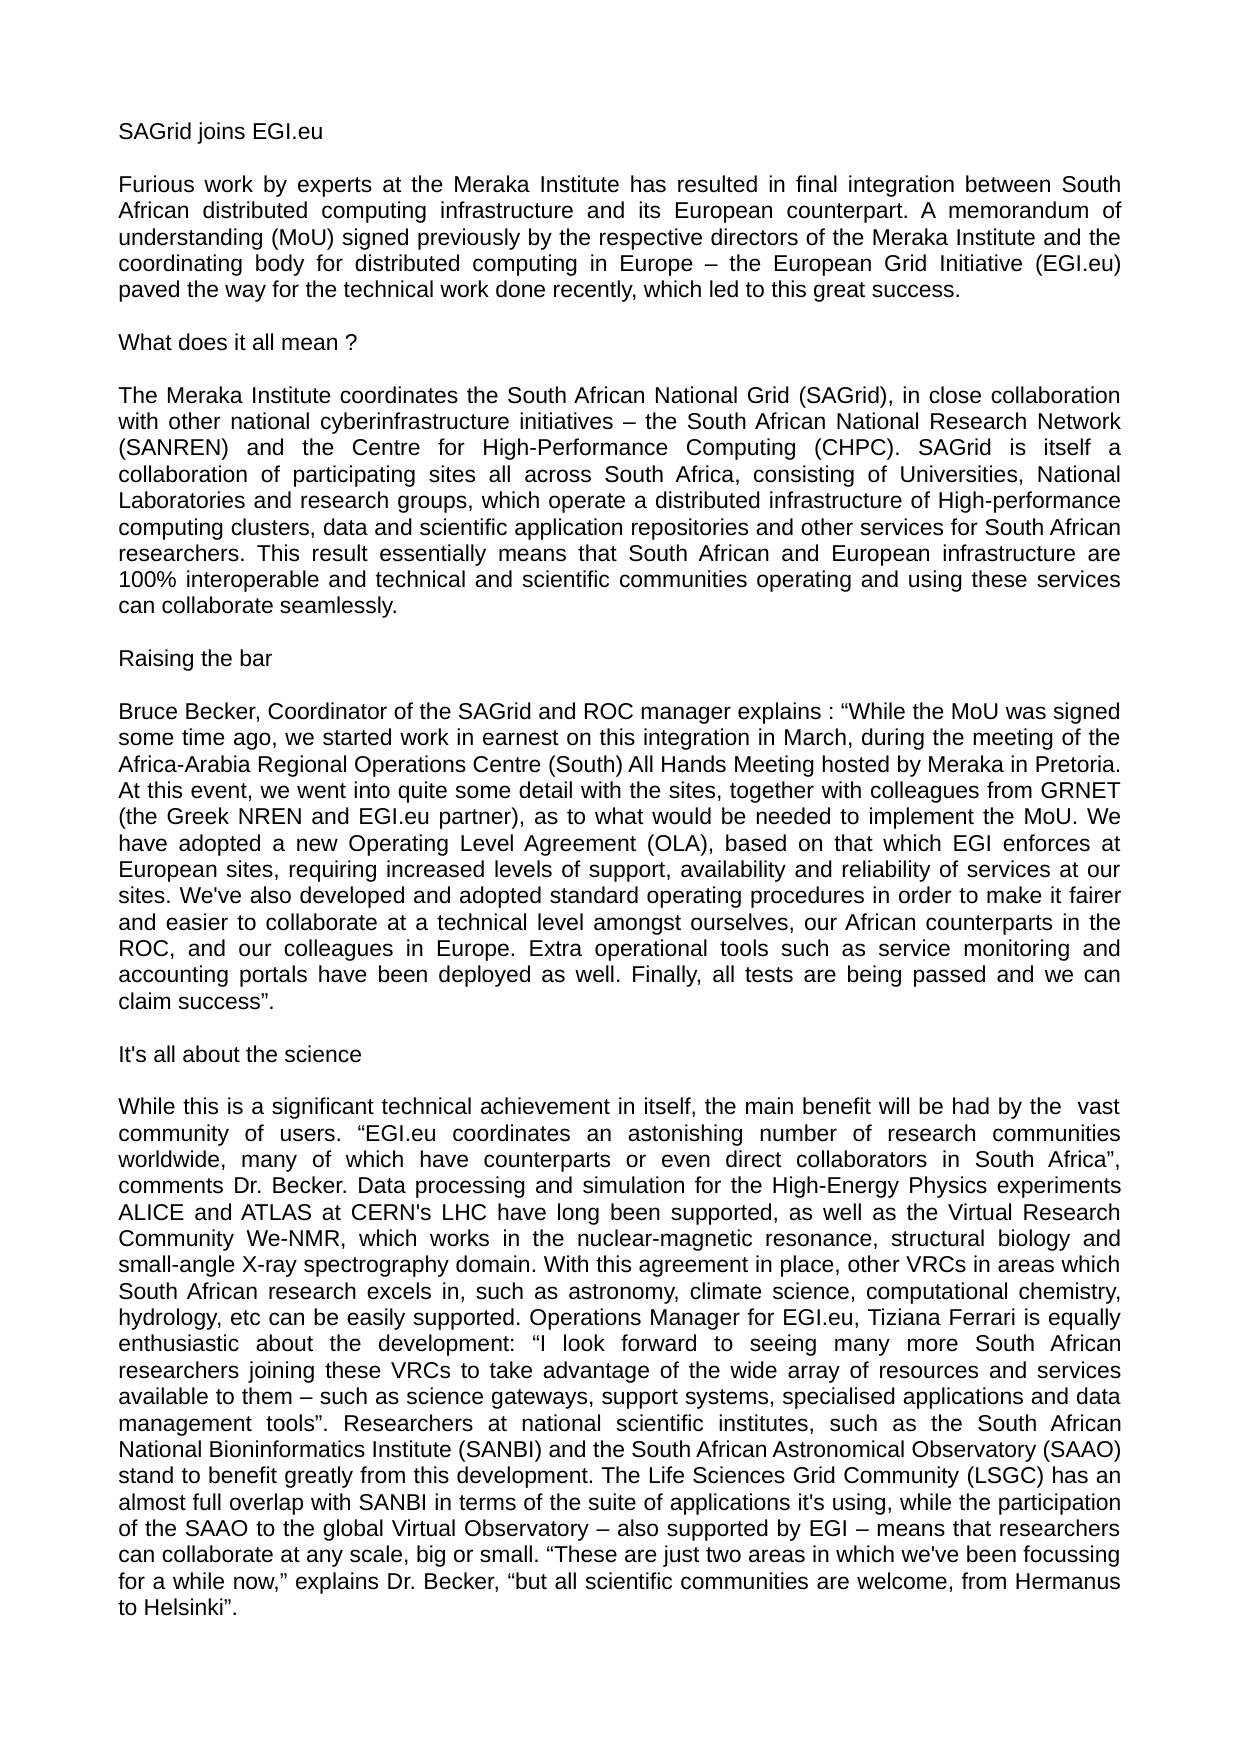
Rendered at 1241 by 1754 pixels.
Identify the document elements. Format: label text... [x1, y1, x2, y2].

text The Meraka Institute coordinates the South African National Grid (SAGrid), in close collaboration with other national cyberinfrastructure initiatives – the South African National Research Network (SANREN) and the Centre for High-Performance Computing (CHPC). SAGrid is itself a collaboration of participating sites all across South Africa, consisting of Universities, National Laboratories and research groups, which operate a distributed infrastructure of High-performance computing clusters, data and scientific application repositories and other services for South African researchers. This result essentially means that South African and European infrastructure are 100% interoperable and technical and scientific communities operating and using these services can collaborate seamlessly. [118, 382, 1122, 619]
text SAGrid joins EGI.eu [118, 118, 1122, 144]
text While this is a significant technical achievement in itself, the main benefit will be had by the vast community of users. “EGI.eu coordinates an astonishing number of research communities worldwide, many of which have counterparts or even direct collaborators in South Africa”, comments Dr. Becker. Data processing and simulation for the High-Energy Physics experiments ALICE and ATLAS at CERN's LHC have long been supported, as well as the Virtual Research Community We-NMR, which works in the nuclear-magnetic resonance, structural biology and small-angle X-ray spectrography domain. With this agreement in place, other VRCs in areas which South African research excels in, such as astronomy, climate science, computational chemistry, hydrology, etc can be easily supported. Operations Manager for EGI.eu, Tiziana Ferrari is equally enthusiastic about the development: “I look forward to seeing many more South African researchers joining these VRCs to take advantage of the wide array of resources and services available to them – such as science gateways, support systems, specialised applications and data management tools”. Researchers at national scientific institutes, such as the South African National Bioninformatics Institute (SANBI) and the South African Astronomical Observatory (SAAO) stand to benefit greatly from this development. The Life Sciences Grid Community (LSGC) has an almost full overlap with SANBI in terms of the suite of applications it's using, while the participation of the SAAO to the global Virtual Observatory – also supported by EGI – means that researchers can collaborate at any scale, big or small. “These are just two areas in which we've been focussing for a while now,” explains Dr. Becker, “but all scientific communities are welcome, from Hermanus to Helsinki”. [118, 1093, 1122, 1620]
text Furious work by experts at the Meraka Institute has resulted in final integration between South African distributed computing infrastructure and its European counterpart. A memorandum of understanding (MoU) signed previously by the respective directors of the Meraka Institute and the coordinating body for distributed computing in Europe – the European Grid Initiative (EGI.eu) paved the way for the technical work done recently, which led to this great success. [118, 171, 1122, 303]
text What does it all mean ? [118, 329, 1122, 355]
text It's all about the science [118, 1041, 1122, 1067]
text Raising the bar [118, 645, 1122, 672]
text Bruce Becker, Coordinator of the SAGrid and ROC manager explains : “While the MoU was signed some time ago, we started work in earnest on this integration in March, during the meeting of the Africa-Arabia Regional Operations Centre (South) All Hands Meeting hosted by Meraka in Pretoria. At this event, we went into quite some detail with the sites, together with colleagues from GRNET (the Greek NREN and EGI.eu partner), as to what would be needed to implement the MoU. We have adopted a new Operating Level Agreement (OLA), based on that which EGI enforces at European sites, requiring increased levels of support, availability and reliability of services at our sites. We've also developed and adopted standard operating procedures in order to make it fairer and easier to collaborate at a technical level amongst ourselves, our African counterparts in the ROC, and our colleagues in Europe. Extra operational tools such as service monitoring and accounting portals have been deployed as well. Finally, all tests are being passed and we can claim success”. [118, 698, 1122, 1014]
